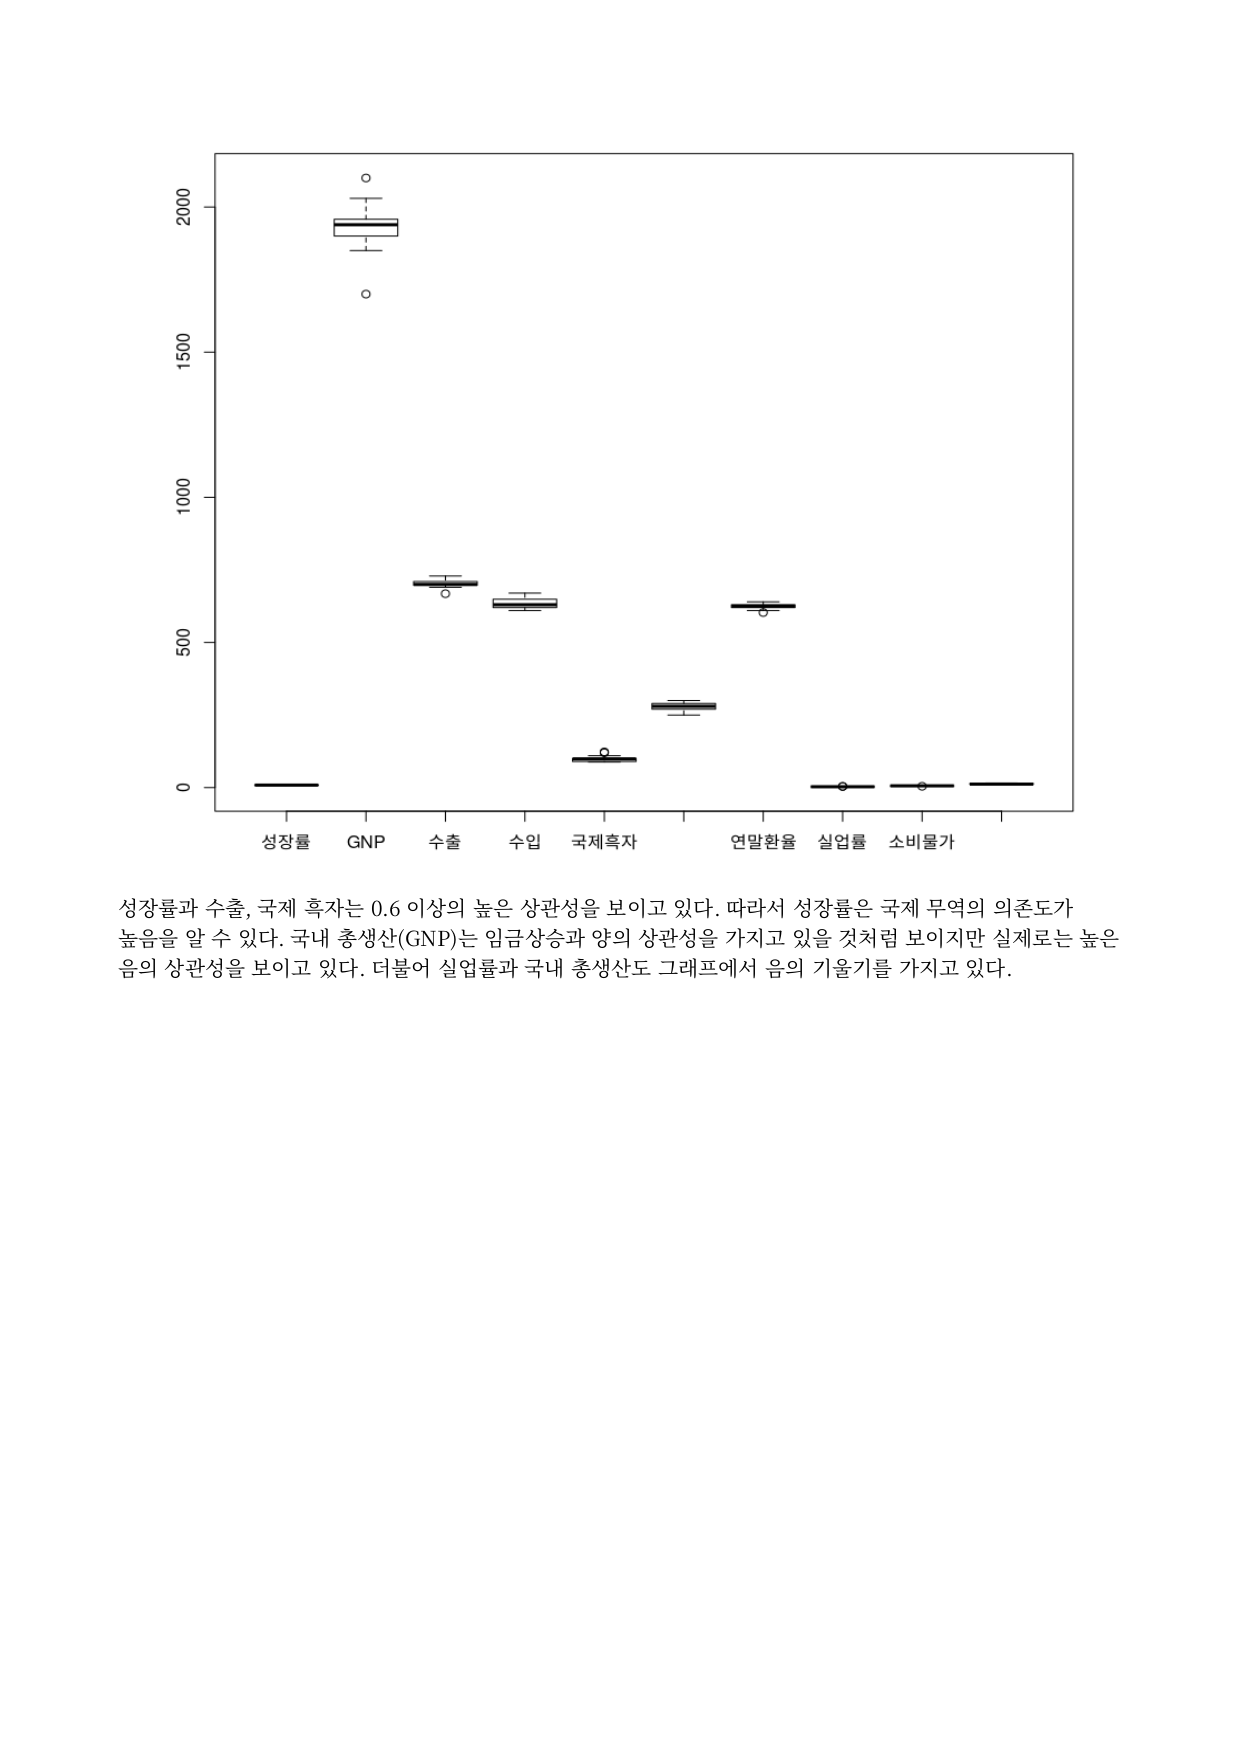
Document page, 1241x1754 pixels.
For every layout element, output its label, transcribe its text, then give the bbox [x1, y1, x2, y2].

text 성장률과 수출, 국제 흑자는 0.6 이상의 높은 상관성을 보이고 있다. 따라서 성장률은 국제 무역의 의존도가 높음을 알 수 있다. 국내 총생산(GNP)는 임금상승과 양의 상관성을 가지고 있을 것처럼 보이지만 실제로는 높은 음의 상관성을 보이고 있다. 더불어 실업률과 국내 총생산도 그래프에서 음의 기울기를 가지고 있다. [118, 892, 1122, 982]
picture [143, 118, 1098, 863]
